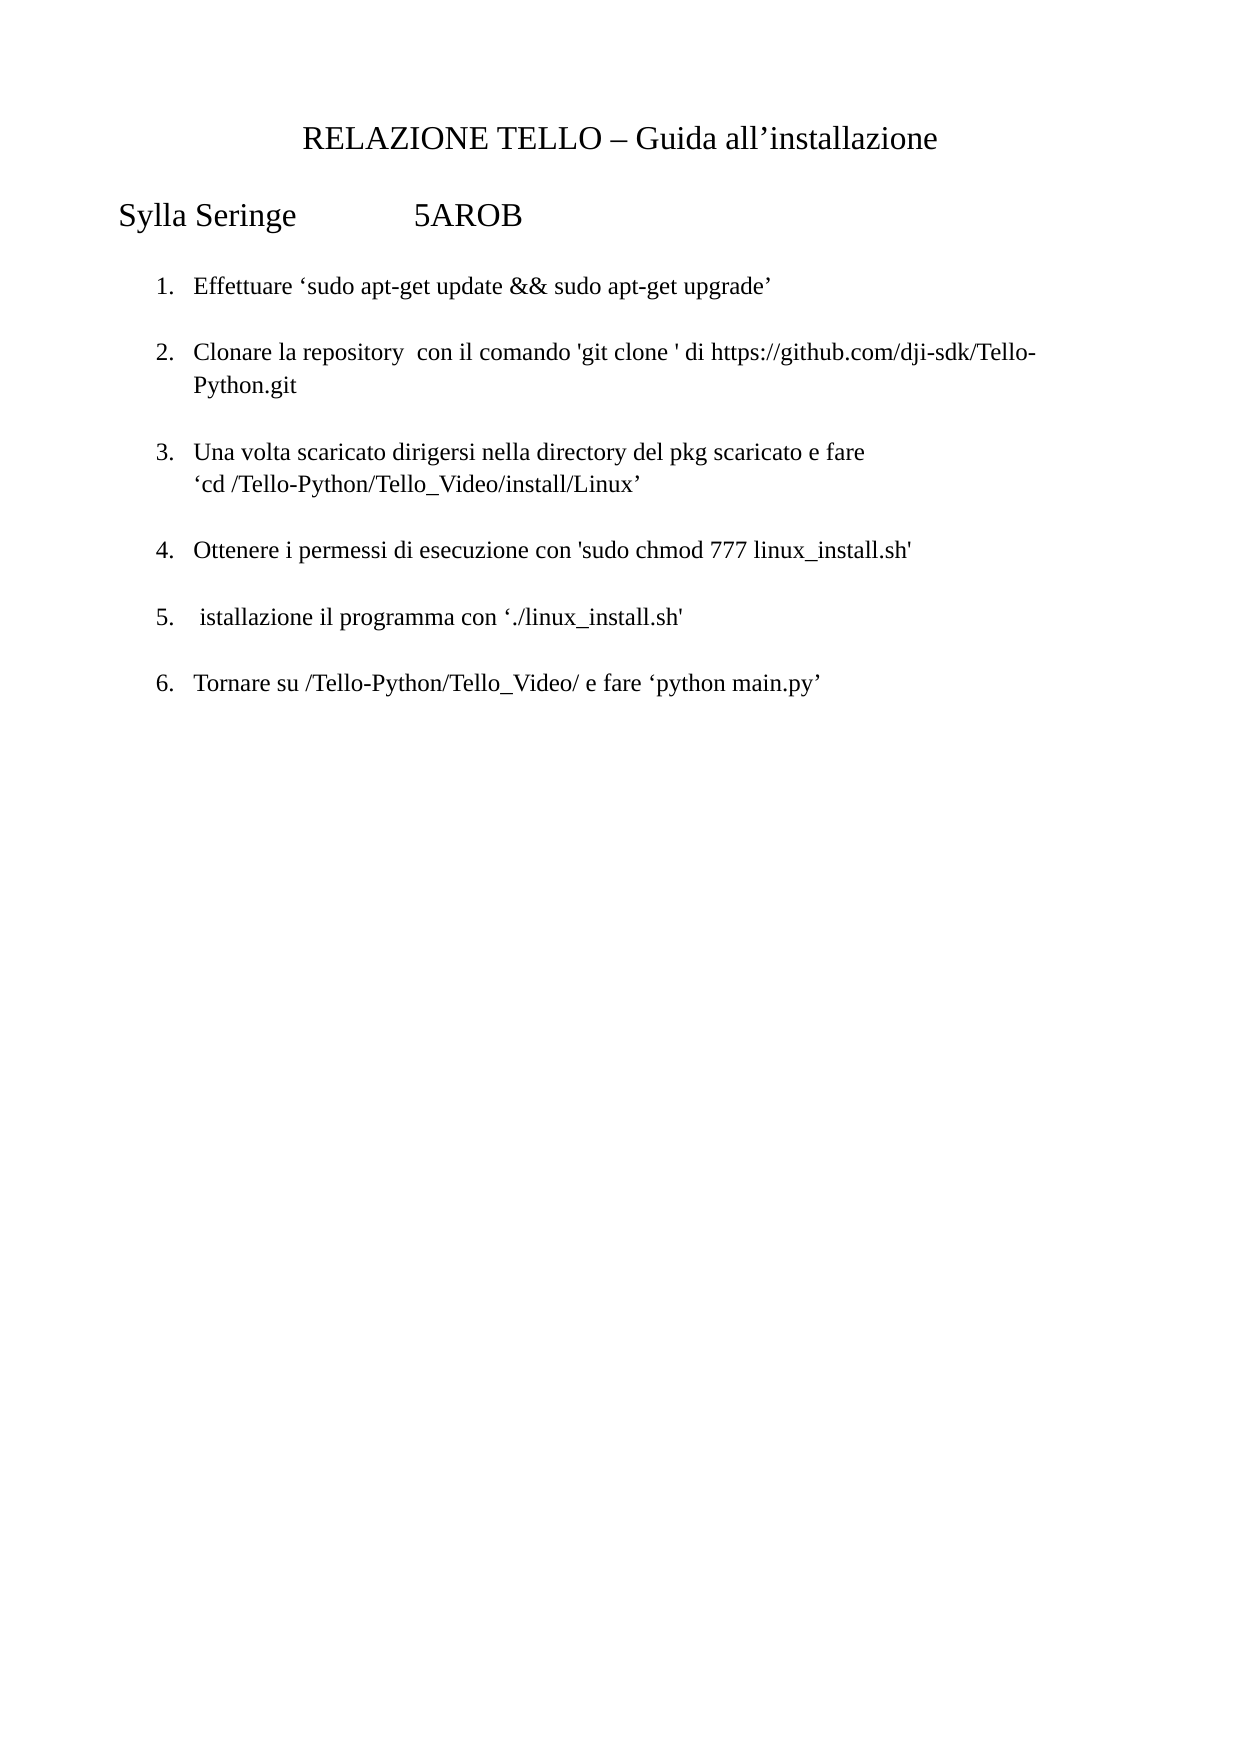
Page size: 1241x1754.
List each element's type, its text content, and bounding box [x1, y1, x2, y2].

list Clonare la repository con il comando 'git clone ' di https://github.com/dji-sdk/Tello-Python.git [156, 337, 1122, 399]
list Tornare su /Tello-Python/Tello_Video/ e fare ‘python main.py’ [156, 668, 1122, 696]
list Ottenere i permessi di esecuzione con 'sudo chmod 777 linux_install.sh' [156, 536, 1122, 564]
list Una volta scaricato dirigersi nella directory del pkg scaricato e fare [156, 437, 1122, 465]
list Effettuare ‘sudo apt-get update && sudo apt-get upgrade’ [156, 271, 1122, 300]
text ‘cd /Tello-Python/Tello_Video/install/Linux’ [193, 469, 1122, 498]
text Sylla Seringe 5AROB [118, 195, 1122, 233]
list istallazione il programma con ‘./linux_install.sh' [156, 602, 1122, 630]
text RELAZIONE TELLO – Guida all’installazione [118, 118, 1122, 156]
